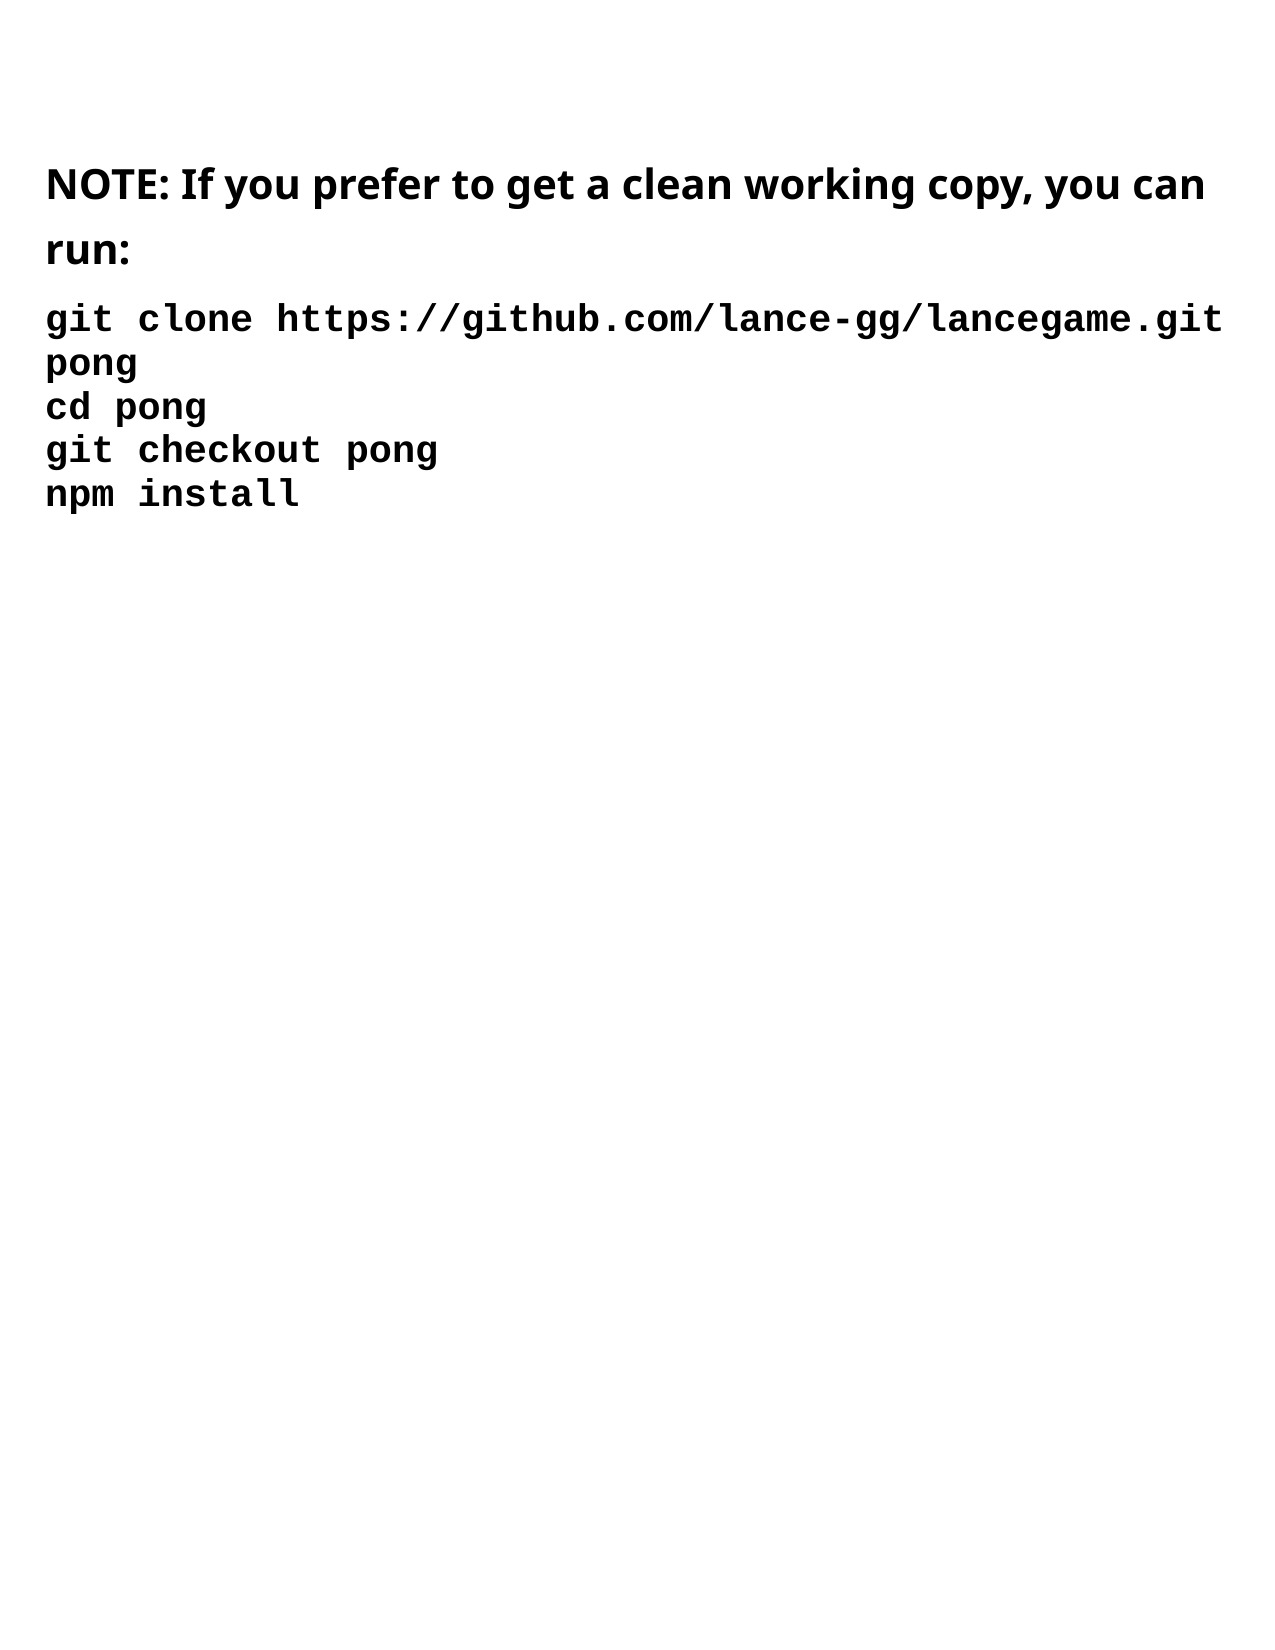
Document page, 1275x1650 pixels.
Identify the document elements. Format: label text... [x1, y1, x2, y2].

text cd pong [45, 387, 1230, 431]
text NOTE: If you prefer to get a clean working copy, you can run: [45, 155, 1230, 277]
text npm install [45, 474, 1230, 518]
text git clone https://github.com/lance-gg/lancegame.git pong [45, 300, 1230, 387]
text git checkout pong [45, 431, 1230, 474]
